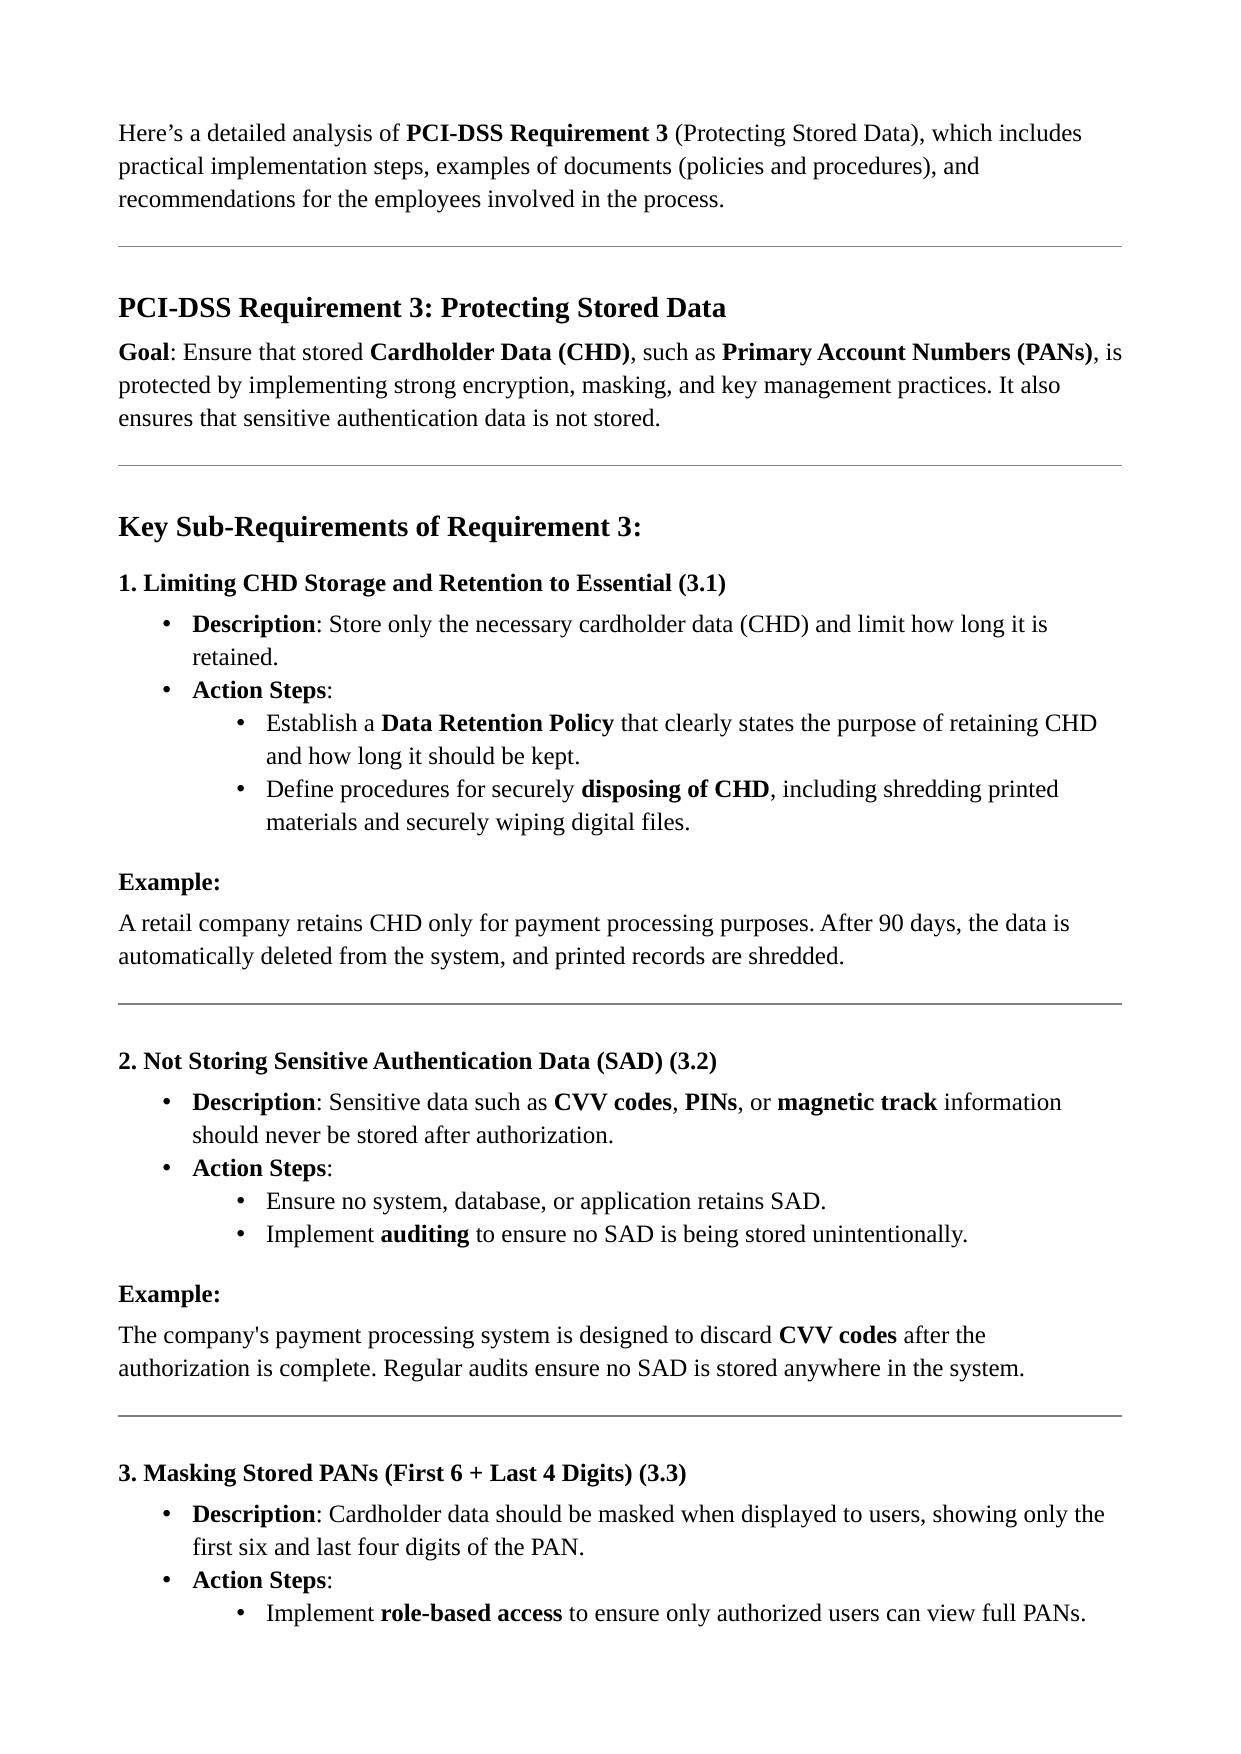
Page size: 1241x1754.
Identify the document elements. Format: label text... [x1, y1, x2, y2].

subtitle 2. Not Storing Sensitive Authentication Data (SAD) (3.2) [118, 1046, 1122, 1074]
list Action Steps: [162, 675, 1122, 704]
list Implement auditing to ensure no SAD is being stored unintentionally. [236, 1219, 1122, 1248]
subtitle 3. Masking Stored PANs (First 6 + Last 4 Digits) (3.3) [118, 1458, 1122, 1487]
list Ensure no system, database, or application retains SAD. [236, 1186, 1122, 1215]
text Goal: Ensure that stored Cardholder Data (CHD), such as Primary Account Numbers (PANs), is protected by implementing strong encryption, masking, and key management practices. It also ensures that sensitive authentication data is not stored. [118, 337, 1122, 431]
list Implement role-based access to ensure only authorized users can view full PANs. [236, 1598, 1122, 1627]
subtitle 1. Limiting CHD Storage and Retention to Essential (3.1) [118, 568, 1122, 596]
list Define procedures for securely disposing of CHD, including shredding printed materials and securely wiping digital files. [236, 774, 1122, 836]
subtitle Example: [118, 867, 1122, 896]
text Here’s a detailed analysis of PCI-DSS Requirement 3 (Protecting Stored Data), which includes practical implementation steps, examples of documents (policies and procedures), and recommendations for the employees involved in the process. [118, 118, 1122, 213]
text The company's payment processing system is designed to discard CVV codes after the authorization is complete. Regular audits ensure no SAD is stored anywhere in the system. [118, 1321, 1122, 1382]
list Description: Store only the necessary cardholder data (CHD) and limit how long it is retained. [162, 609, 1122, 671]
subtitle Example: [118, 1279, 1122, 1308]
text A retail company retains CHD only for payment processing purposes. After 90 days, the data is automatically deleted from the system, and printed records are shredded. [118, 908, 1122, 970]
subtitle PCI-DSS Requirement 3: Protecting Stored Data [118, 291, 1122, 324]
subtitle Key Sub-Requirements of Requirement 3: [118, 509, 1122, 543]
list Action Steps: [162, 1153, 1122, 1182]
list Establish a Data Retention Policy that clearly states the purpose of retaining CHD and how long it should be kept. [236, 708, 1122, 770]
list Description: Cardholder data should be masked when displayed to users, showing only the first six and last four digits of the PAN. [162, 1499, 1122, 1561]
list Description: Sensitive data such as CVV codes, PINs, or magnetic track information should never be stored after authorization. [162, 1087, 1122, 1149]
list Action Steps: [162, 1565, 1122, 1594]
